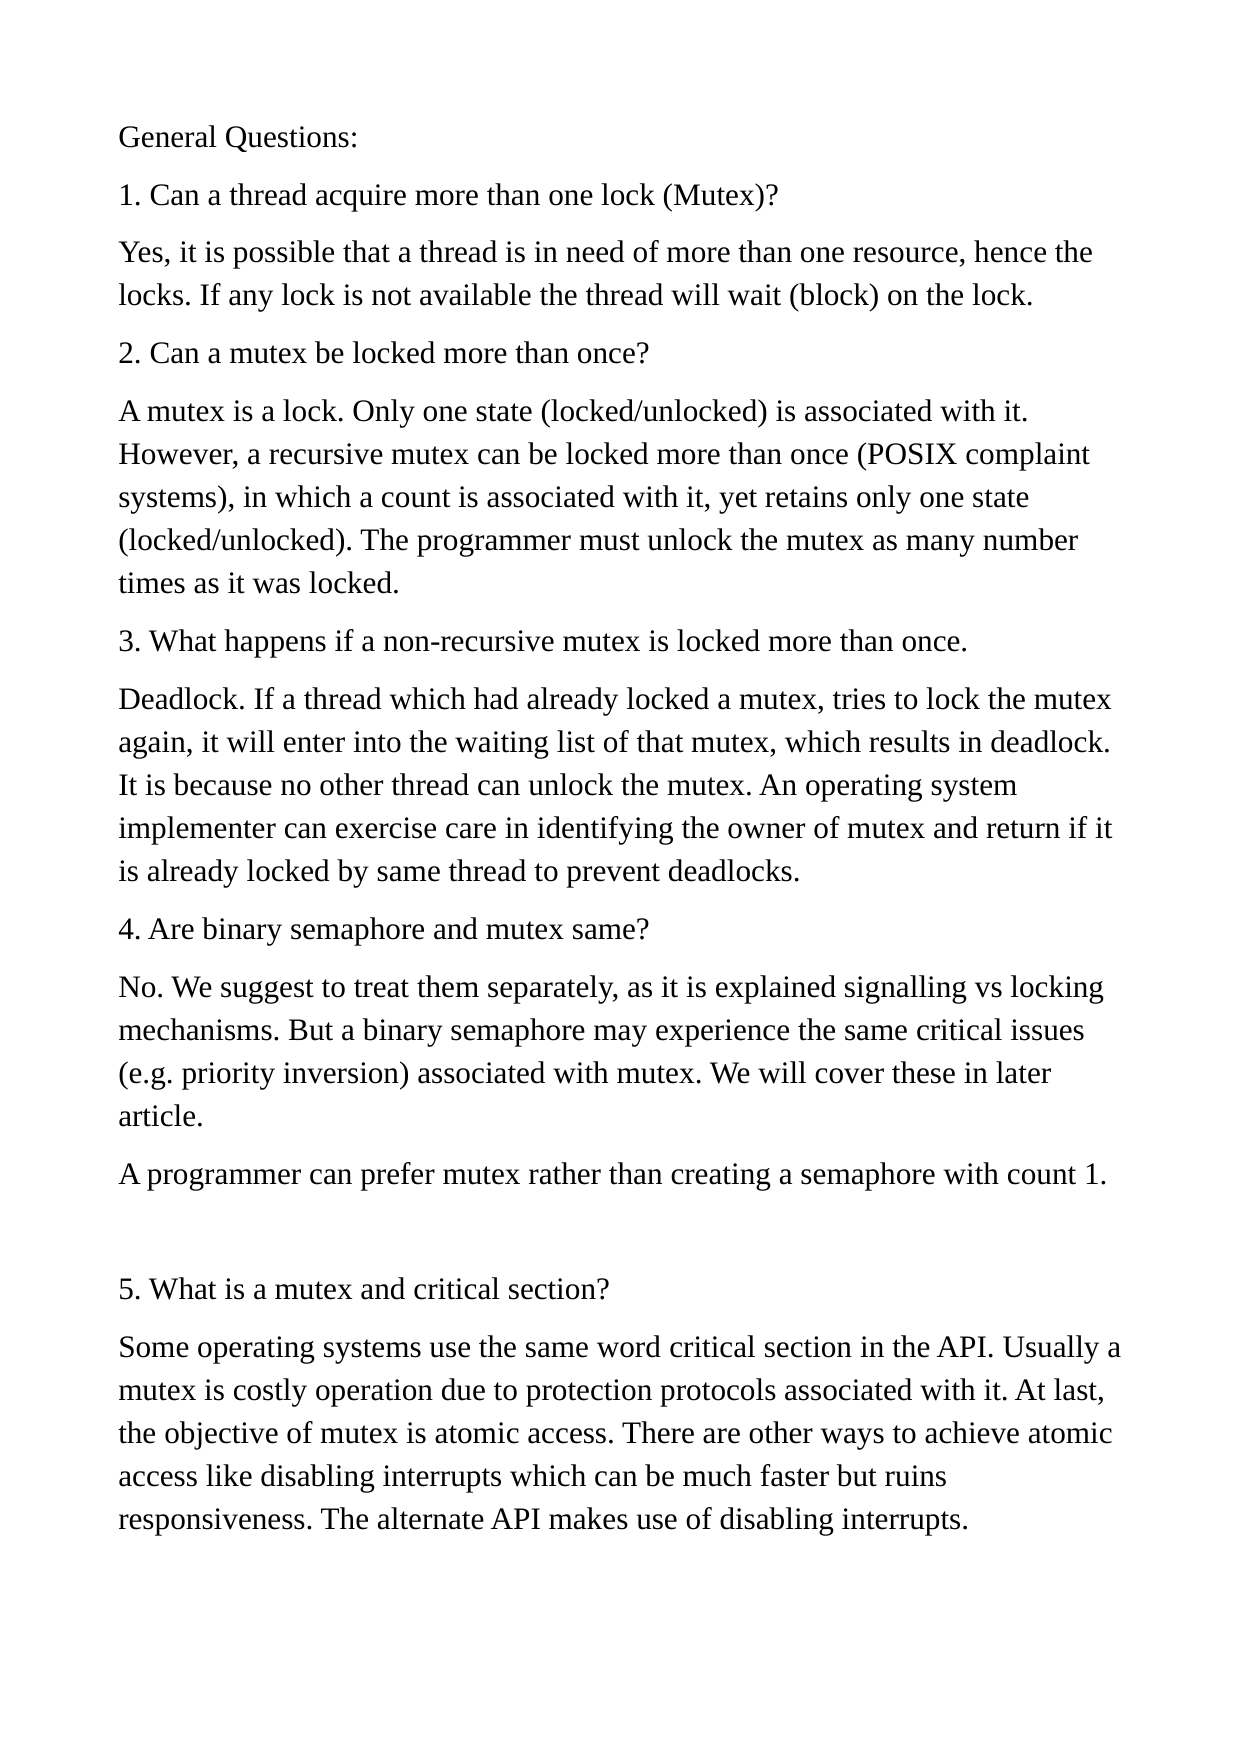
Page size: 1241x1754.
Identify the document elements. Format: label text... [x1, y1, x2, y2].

text Deadlock. If a thread which had already locked a mutex, tries to lock the mutex again, it will enter into the waiting list of that mutex, which results in deadlock. It is because no other thread can unlock the mutex. An operating system implementer can exercise care in identifying the owner of mutex and return if it is already locked by same thread to prevent deadlocks. [118, 680, 1122, 888]
text 1. Can a thread acquire more than one lock (Mutex)? [118, 176, 1122, 212]
text General Questions: [118, 118, 1122, 154]
text 3. What happens if a non-recursive mutex is locked more than once. [118, 622, 1122, 658]
text 2. Can a mutex be locked more than once? [118, 334, 1122, 370]
text A programmer can prefer mutex rather than creating a semaphore with count 1. [118, 1155, 1122, 1191]
text A mutex is a lock. Only one state (locked/unlocked) is associated with it. However, a recursive mutex can be locked more than once (POSIX complaint systems), in which a count is associated with it, yet retains only one state (locked/unlocked). The programmer must unlock the mutex as many number times as it was locked. [118, 392, 1122, 601]
text Yes, it is possible that a thread is in need of more than one resource, hence the locks. If any lock is not available the thread will wait (block) on the lock. [118, 233, 1122, 313]
text 4. Are binary semaphore and mutex same? [118, 910, 1122, 946]
text 5. What is a mutex and critical section? [118, 1270, 1122, 1306]
text No. We suggest to treat them separately, as it is explained signalling vs locking mechanisms. But a binary semaphore may experience the same critical issues (e.g. priority inversion) associated with mutex. We will cover these in later article. [118, 968, 1122, 1133]
text Some operating systems use the same word critical section in the API. Usually a mutex is costly operation due to protection protocols associated with it. At last, the objective of mutex is atomic access. There are other ways to achieve atomic access like disabling interrupts which can be much faster but ruins responsiveness. The alternate API makes use of disabling interrupts. [118, 1328, 1122, 1537]
